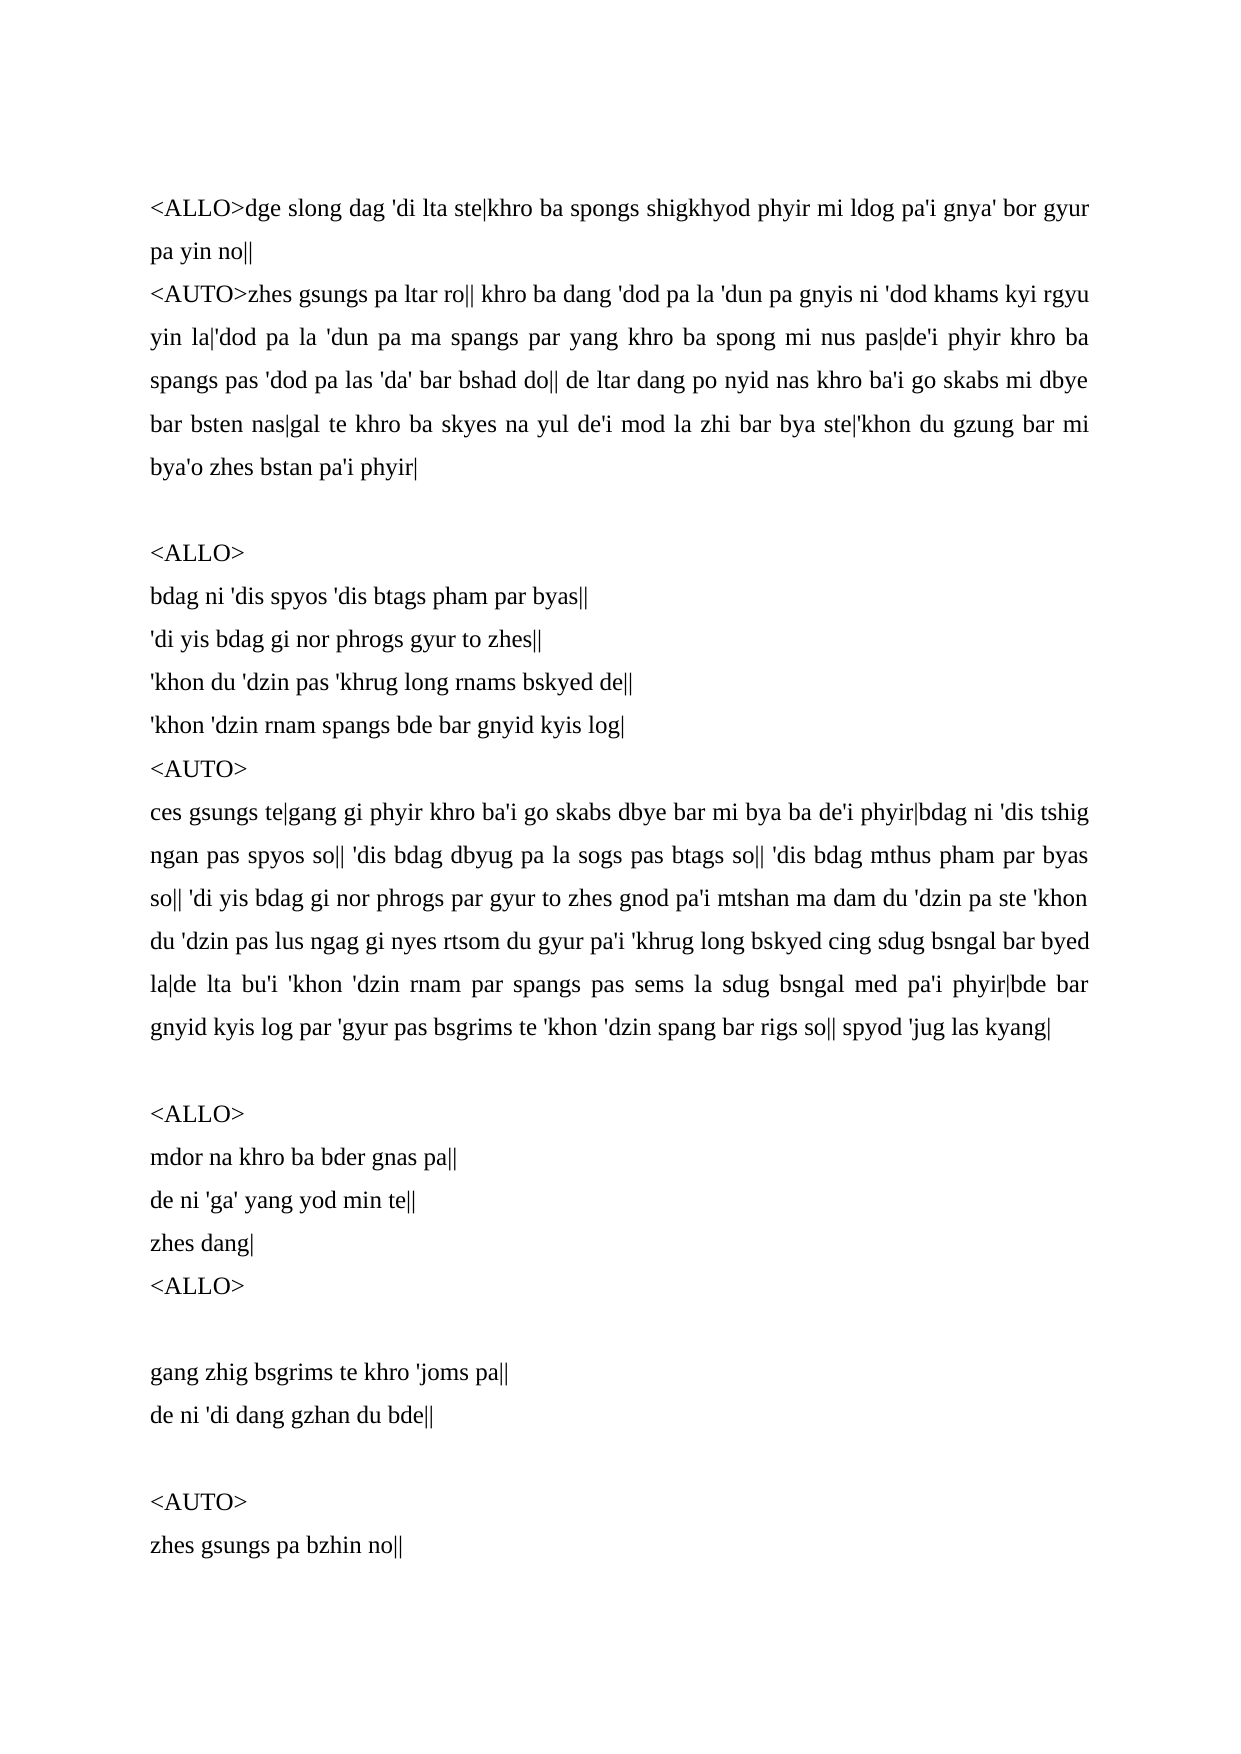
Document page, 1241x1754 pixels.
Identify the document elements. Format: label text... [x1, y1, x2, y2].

text gang zhig bsgrims te khro 'joms pa|| [150, 1357, 1090, 1386]
text <ALLO> [150, 1271, 1090, 1300]
text mdor na khro ba bder gnas pa|| [150, 1142, 1090, 1171]
text zhes gsungs pa bzhin no|| [150, 1530, 1090, 1559]
text 'khon du 'dzin pas 'khrug long rnams bskyed de|| [150, 667, 1090, 696]
text <AUTO>zhes gsungs pa ltar ro|| khro ba dang 'dod pa la 'dun pa gnyis ni 'dod khams kyi rgyu yin la|'dod pa la 'dun pa ma spangs par yang khro ba spong mi nus pas|de'i phyir khro ba spangs pas 'dod pa las 'da' bar bshad do|| de ltar dang po nyid nas khro ba'i go skabs mi dbye bar bsten nas|gal te khro ba skyes na yul de'i mod la zhi bar bya ste|'khon du gzung bar mi bya'o zhes bstan pa'i phyir| [150, 279, 1090, 481]
text <ALLO>dge slong dag 'di lta ste|khro ba spongs shigkhyod phyir mi ldog pa'i gnya' bor gyur pa yin no|| [150, 193, 1090, 265]
text <ALLO> [150, 1099, 1090, 1127]
text ces gsungs te|gang gi phyir khro ba'i go skabs dbye bar mi bya ba de'i phyir|bdag ni 'dis tshig ngan pas spyos so|| 'dis bdag dbyug pa la sogs pas btags so|| 'dis bdag mthus pham par byas so|| 'di yis bdag gi nor phrogs par gyur to zhes gnod pa'i mtshan ma dam du 'dzin pa ste 'khon du 'dzin pas lus ngag gi nyes rtsom du gyur pa'i 'khrug long bskyed cing sdug bsngal bar byed la|de lta bu'i 'khon 'dzin rnam par spangs pas sems la sdug bsngal med pa'i phyir|bde bar gnyid kyis log par 'gyur pas bsgrims te 'khon 'dzin spang bar rigs so|| spyod 'jug las kyang| [150, 797, 1090, 1041]
text de ni 'ga' yang yod min te|| [150, 1185, 1090, 1214]
text 'di yis bdag gi nor phrogs gyur to zhes|| [150, 624, 1090, 653]
text <AUTO> [150, 1487, 1090, 1516]
text 'khon 'dzin rnam spangs bde bar gnyid kyis log| [150, 711, 1090, 739]
text <ALLO> [150, 538, 1090, 567]
text zhes dang| [150, 1228, 1090, 1257]
text de ni 'di dang gzhan du bde|| [150, 1401, 1090, 1429]
text <AUTO> [150, 754, 1090, 782]
text bdag ni 'dis spyos 'dis btags pham par byas|| [150, 581, 1090, 610]
